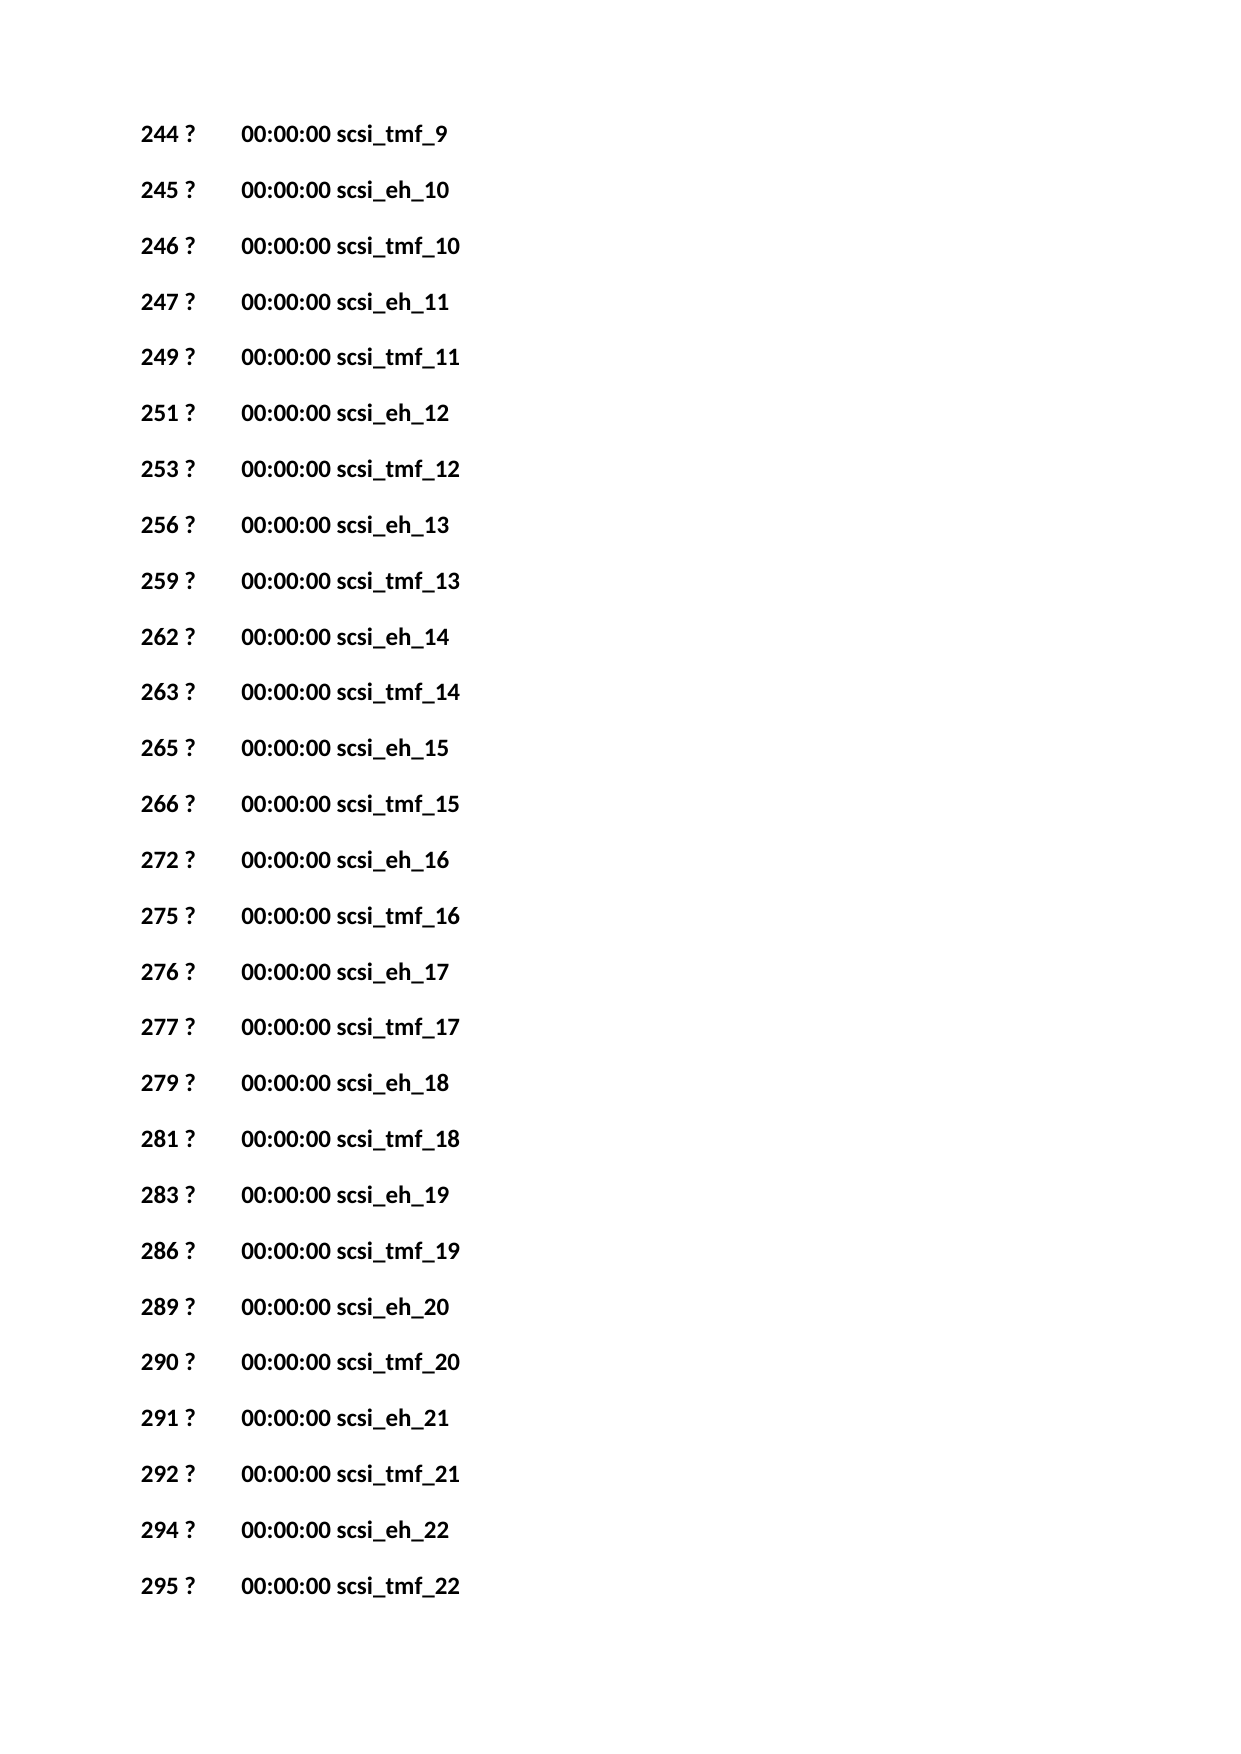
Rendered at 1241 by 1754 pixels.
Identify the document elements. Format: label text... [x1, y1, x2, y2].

text 289 ? 00:00:00 scsi_eh_20 [118, 1291, 1122, 1321]
text 279 ? 00:00:00 scsi_eh_18 [118, 1067, 1122, 1098]
text 265 ? 00:00:00 scsi_eh_15 [118, 732, 1122, 763]
text 275 ? 00:00:00 scsi_tmf_16 [118, 900, 1122, 930]
text 281 ? 00:00:00 scsi_tmf_18 [118, 1123, 1122, 1154]
text 247 ? 00:00:00 scsi_eh_11 [118, 286, 1122, 316]
text 249 ? 00:00:00 scsi_tmf_11 [118, 341, 1122, 372]
text 292 ? 00:00:00 scsi_tmf_21 [118, 1458, 1122, 1489]
text 283 ? 00:00:00 scsi_eh_19 [118, 1179, 1122, 1209]
text 295 ? 00:00:00 scsi_tmf_22 [118, 1570, 1122, 1600]
text 245 ? 00:00:00 scsi_eh_10 [118, 174, 1122, 204]
text 272 ? 00:00:00 scsi_eh_16 [118, 844, 1122, 874]
text 256 ? 00:00:00 scsi_eh_13 [118, 509, 1122, 539]
text 244 ? 00:00:00 scsi_tmf_9 [118, 118, 1122, 149]
text 263 ? 00:00:00 scsi_tmf_14 [118, 676, 1122, 707]
text 286 ? 00:00:00 scsi_tmf_19 [118, 1235, 1122, 1265]
text 266 ? 00:00:00 scsi_tmf_15 [118, 788, 1122, 819]
text 294 ? 00:00:00 scsi_eh_22 [118, 1514, 1122, 1544]
text 253 ? 00:00:00 scsi_tmf_12 [118, 453, 1122, 484]
text 276 ? 00:00:00 scsi_eh_17 [118, 956, 1122, 986]
text 290 ? 00:00:00 scsi_tmf_20 [118, 1346, 1122, 1377]
text 262 ? 00:00:00 scsi_eh_14 [118, 621, 1122, 651]
text 291 ? 00:00:00 scsi_eh_21 [118, 1402, 1122, 1433]
text 251 ? 00:00:00 scsi_eh_12 [118, 397, 1122, 428]
text 277 ? 00:00:00 scsi_tmf_17 [118, 1011, 1122, 1042]
text 259 ? 00:00:00 scsi_tmf_13 [118, 565, 1122, 595]
text 246 ? 00:00:00 scsi_tmf_10 [118, 230, 1122, 260]
